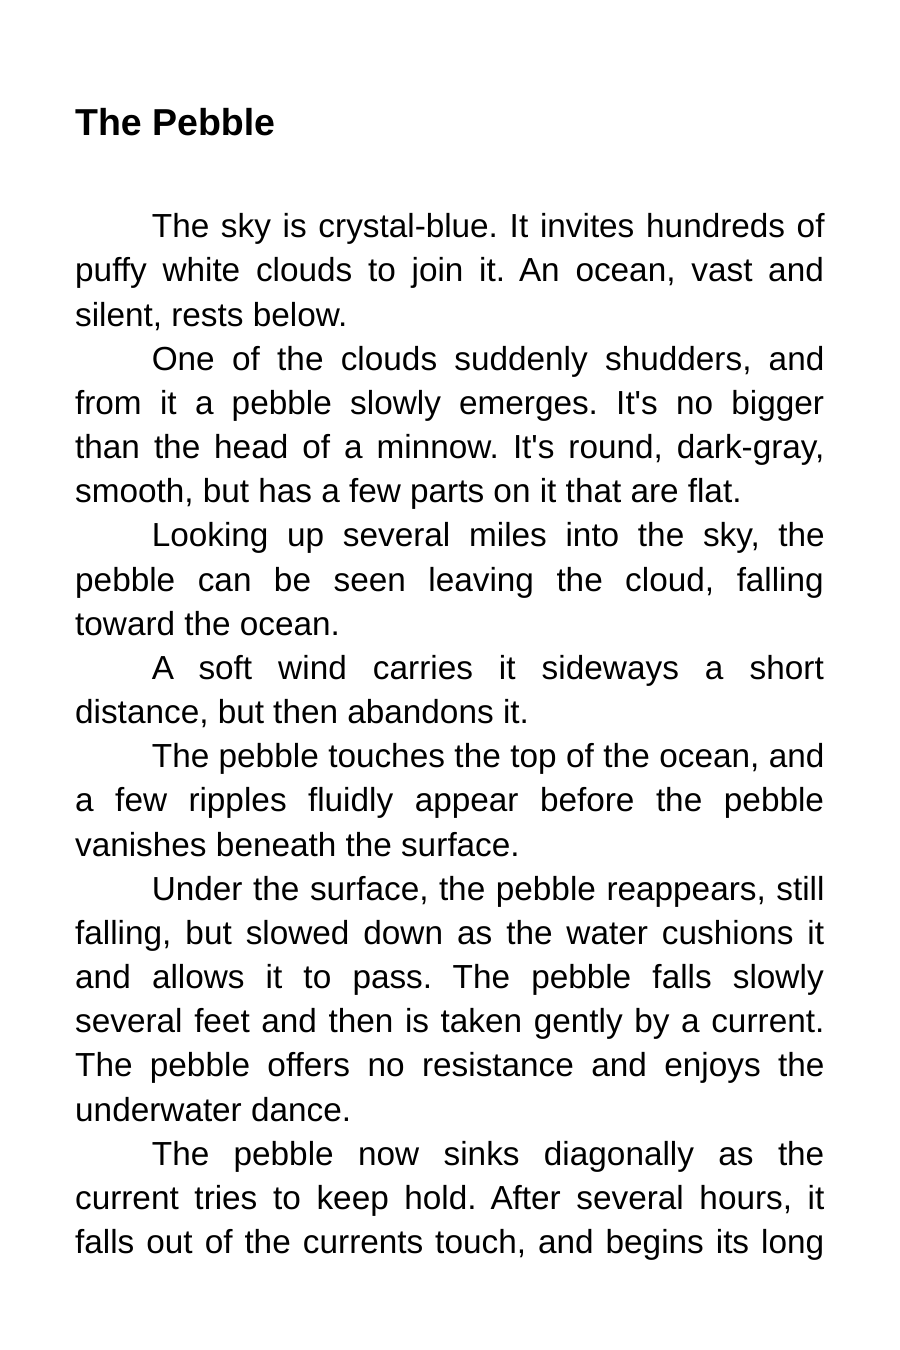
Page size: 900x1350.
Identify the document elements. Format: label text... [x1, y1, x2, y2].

subtitle The pebble now sinks diagonally as the current tries to keep hold. After several hours, it falls out of the currents touch, and begins its long [75, 1134, 825, 1261]
subtitle A soft wind carries it sideways a short distance, but then abandons it. [75, 648, 825, 731]
subtitle The Pebble [75, 100, 825, 143]
subtitle The sky is crystal-blue. It invites hundreds of puffy white clouds to join it. An ocean, vast and silent, rests below. [75, 206, 825, 333]
subtitle Looking up several miles into the sky, the pebble can be seen leaving the cloud, falling toward the ocean. [75, 515, 825, 642]
subtitle The pebble touches the top of the ocean, and a few ripples fluidly appear before the pebble vanishes beneath the surface. [75, 736, 825, 863]
subtitle One of the clouds suddenly shudders, and from it a pebble slowly emerges. It's no bigger than the head of a minnow. It's round, dark-gray, smooth, but has a few parts on it that are flat. [75, 339, 825, 510]
subtitle Under the surface, the pebble reappears, still falling, but slowed down as the water cushions it and allows it to pass. The pebble falls slowly several feet and then is taken gently by a current. The pebble offers no resistance and enjoys the underwater dance. [75, 869, 825, 1128]
